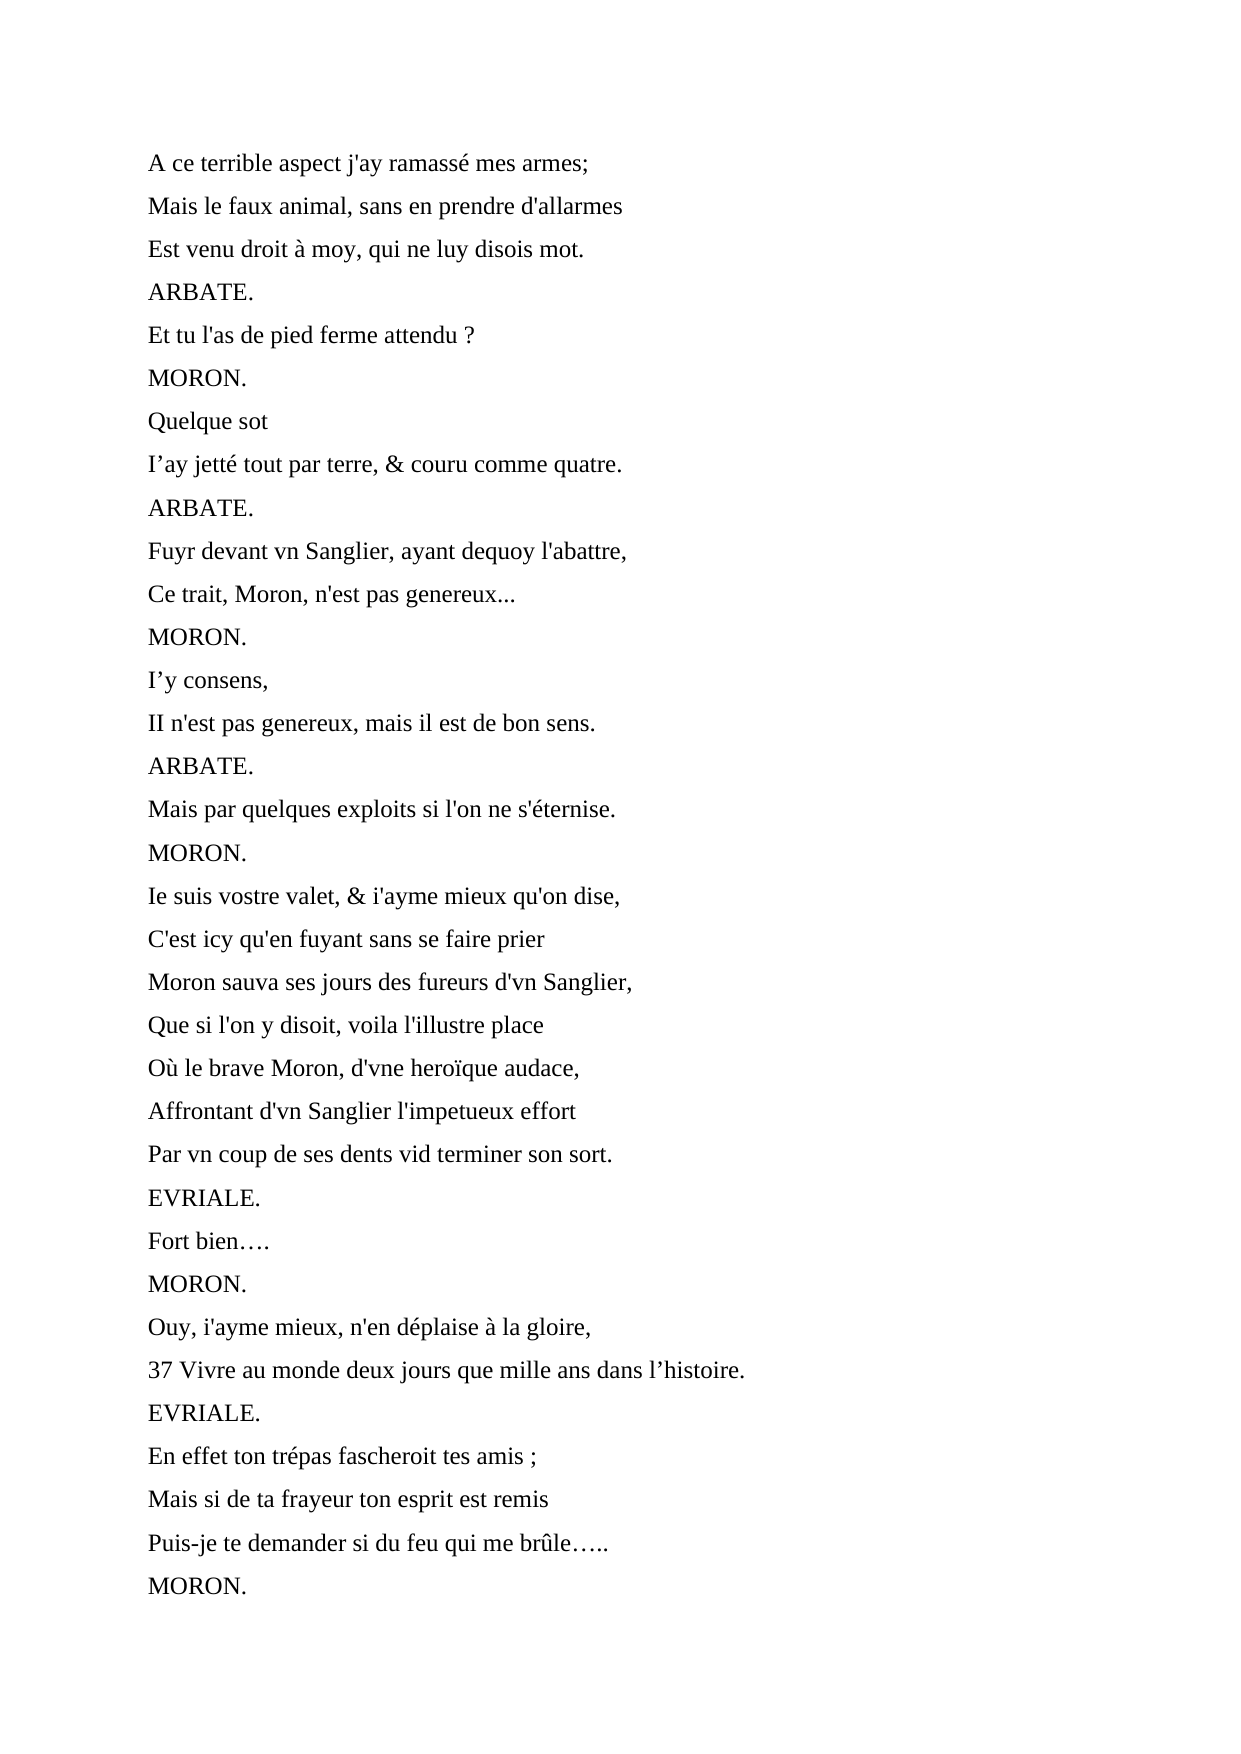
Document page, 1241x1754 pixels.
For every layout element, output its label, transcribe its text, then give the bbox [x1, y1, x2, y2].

text EVRIALE. [148, 1183, 1093, 1211]
text Et tu l'as de pied ferme attendu ? [148, 320, 1093, 349]
text Fort bien…. [148, 1226, 1093, 1254]
text Ie suis vostre valet, & i'ayme mieux qu'on dise, [148, 881, 1093, 909]
text MORON. [148, 1269, 1093, 1298]
text EVRIALE. [148, 1398, 1093, 1427]
text MORON. [148, 1571, 1093, 1599]
text Fuyr devant vn Sanglier, ayant dequoy l'abattre, [148, 536, 1093, 564]
text Puis-je te demander si du feu qui me brûle….. [148, 1528, 1093, 1556]
text Ce trait, Moron, n'est pas genereux... [148, 579, 1093, 608]
text Où le brave Moron, d'vne heroïque audace, [148, 1053, 1093, 1082]
text MORON. [148, 363, 1093, 392]
text 37 Vivre au monde deux jours que mille ans dans l’histoire. [148, 1355, 1093, 1384]
text A ce terrible aspect j'ay ramassé mes armes; [148, 148, 1093, 176]
text I’y consens, [148, 665, 1093, 694]
text ARBATE. [148, 493, 1093, 521]
text Quelque sot [148, 406, 1093, 435]
text I’ay jetté tout par terre, & couru comme quatre. [148, 449, 1093, 478]
text Affrontant d'vn Sanglier l'impetueux effort [148, 1096, 1093, 1125]
text MORON. [148, 838, 1093, 866]
text Est venu droit à moy, qui ne luy disois mot. [148, 234, 1093, 263]
text Que si l'on y disoit, voila l'illustre place [148, 1010, 1093, 1039]
text MORON. [148, 622, 1093, 651]
text Mais le faux animal, sans en prendre d'allarmes [148, 191, 1093, 219]
text En effet ton trépas fascheroit tes amis ; [148, 1441, 1093, 1470]
text II n'est pas genereux, mais il est de bon sens. [148, 708, 1093, 737]
text C'est icy qu'en fuyant sans se faire prier [148, 924, 1093, 953]
text ARBATE. [148, 751, 1093, 780]
text ARBATE. [148, 277, 1093, 306]
text Moron sauva ses jours des fureurs d'vn Sanglier, [148, 967, 1093, 996]
text Ouy, i'ayme mieux, n'en déplaise à la gloire, [148, 1312, 1093, 1341]
text Mais par quelques exploits si l'on ne s'éternise. [148, 794, 1093, 823]
text Mais si de ta frayeur ton esprit est remis [148, 1484, 1093, 1513]
text Par vn coup de ses dents vid terminer son sort. [148, 1139, 1093, 1168]
